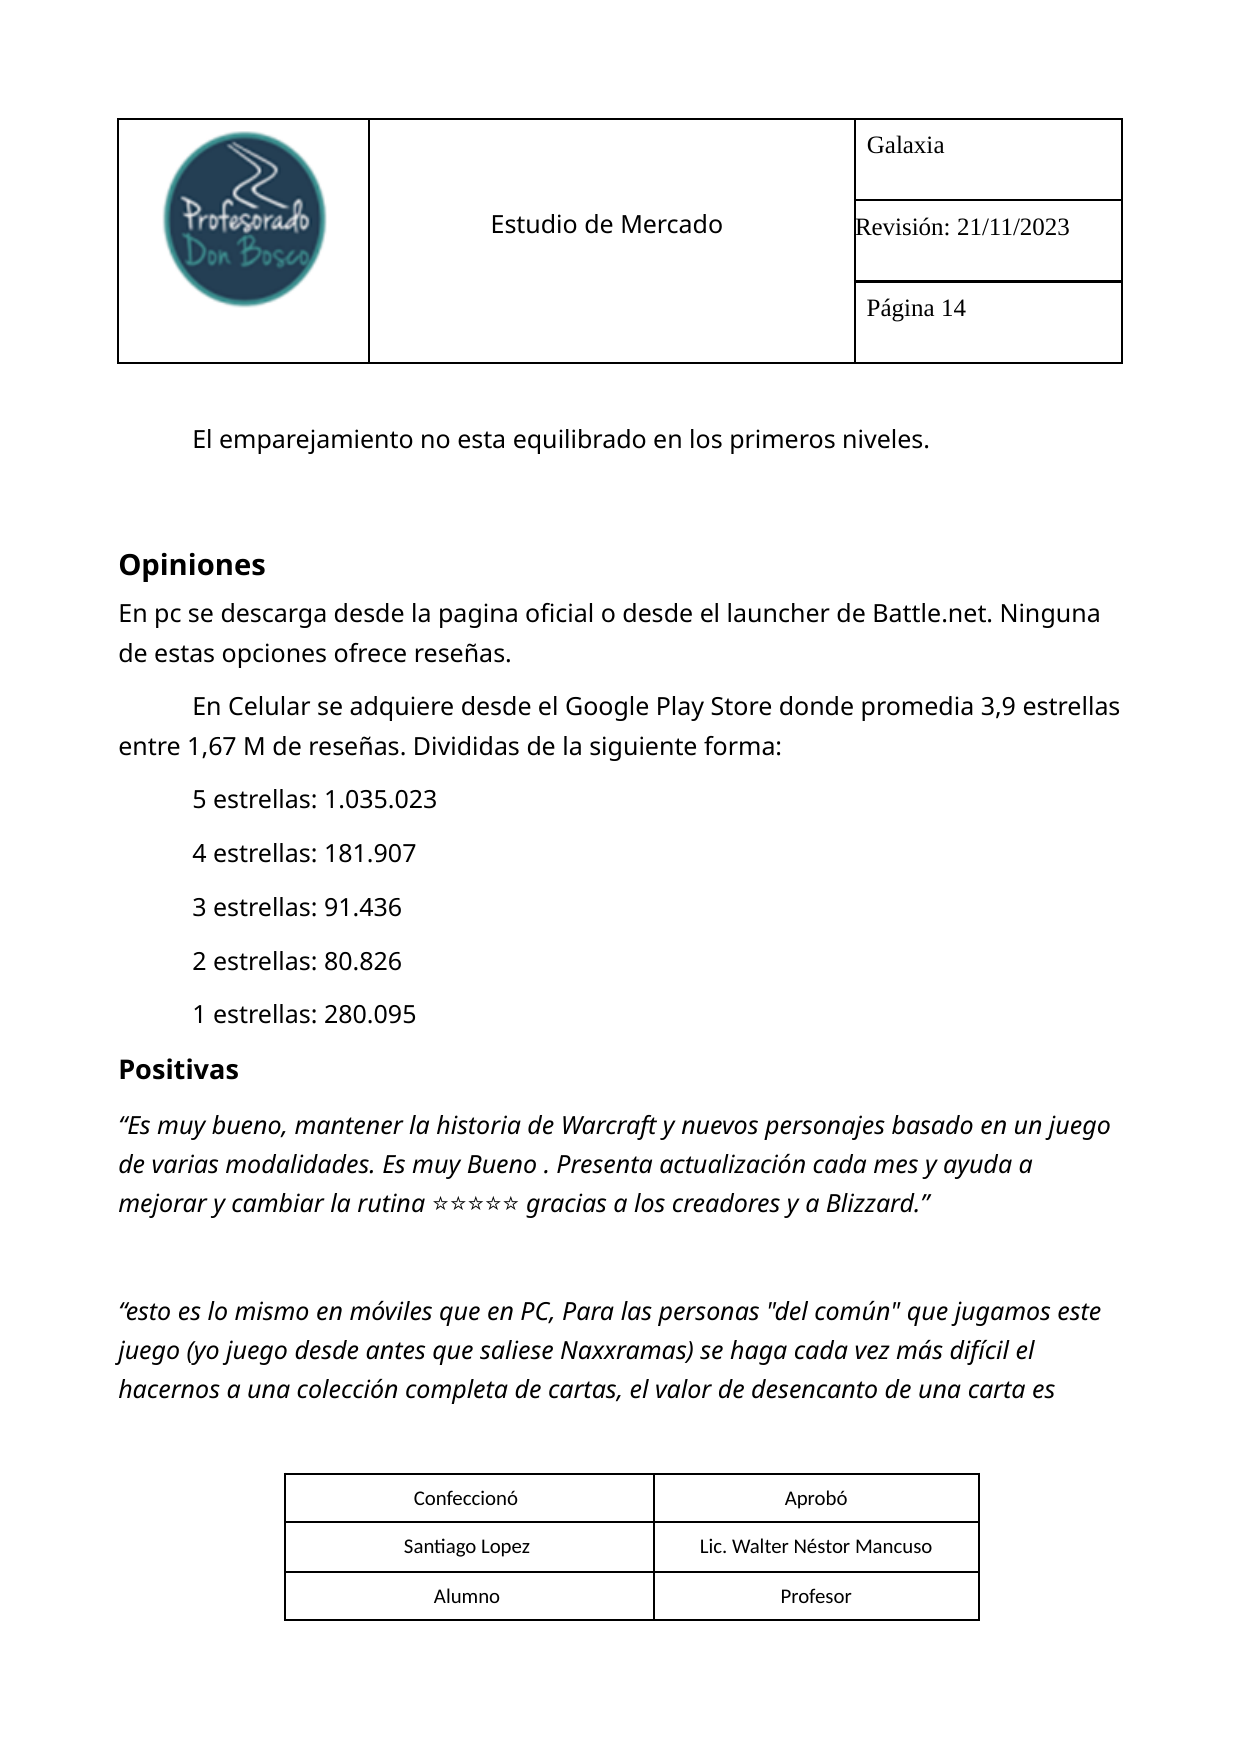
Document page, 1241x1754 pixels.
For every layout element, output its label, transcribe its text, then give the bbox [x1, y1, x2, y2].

text “Es muy bueno, mantener la historia de Warcraft y nuevos personajes basado en un juego de varias modalidades. Es muy Bueno . Presenta actualización cada mes y ayuda a mejorar y cambiar la rutina ⭐⭐⭐⭐⭐ gracias a los creadores y a Blizzard.” [118, 1108, 1122, 1220]
text En pc se descarga desde la pagina oficial o desde el launcher de Battle.net. Ninguna de estas opciones ofrece reseñas. [118, 596, 1122, 669]
text En Celular se adquiere desde el Google Play Store donde promedia 3,9 estrellas entre 1,67 M de reseñas. Divididas de la siguiente forma: [118, 689, 1122, 762]
text 3 estrellas: 91.436 [118, 889, 1122, 923]
picture [160, 130, 328, 311]
text Positivas [118, 1051, 1122, 1088]
subtitle Opiniones [118, 544, 1122, 584]
text “esto es lo mismo en móviles que en PC, Para las personas "del común" que jugamos este juego (yo juego desde antes que saliese Naxxramas) se haga cada vez más difícil el hacernos a una colección completa de cartas, el valor de desencanto de una carta es [118, 1293, 1122, 1406]
text 5 estrellas: 1.035.023 [118, 782, 1122, 816]
text 1 estrellas: 280.095 [118, 997, 1122, 1031]
text 2 estrellas: 80.826 [118, 943, 1122, 977]
text El emparejamiento no esta equilibrado en los primeros niveles. [118, 422, 1122, 456]
text 4 estrellas: 181.907 [118, 836, 1122, 870]
